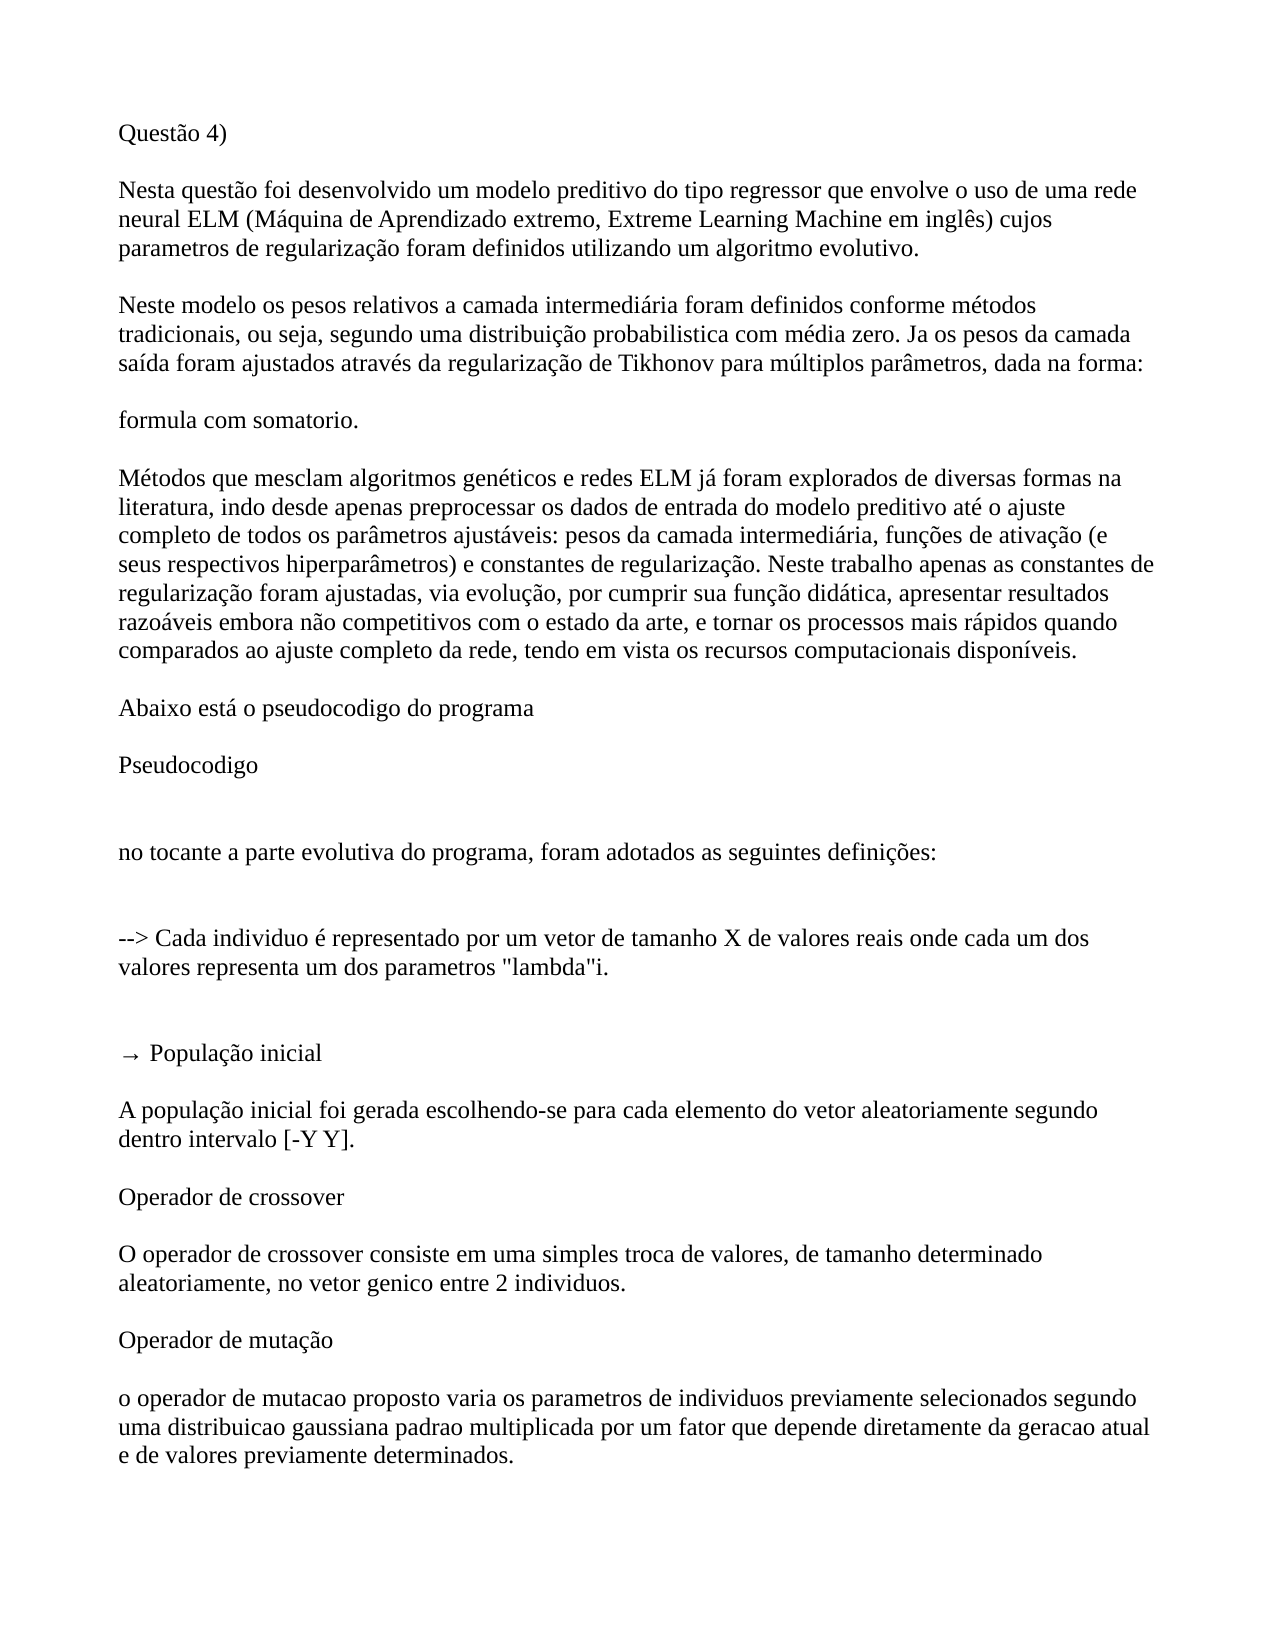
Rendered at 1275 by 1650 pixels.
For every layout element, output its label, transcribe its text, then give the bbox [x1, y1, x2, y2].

text Nesta questão foi desenvolvido um modelo preditivo do tipo regressor que envolve o uso de uma rede neural ELM (Máquina de Aprendizado extremo, Extreme Learning Machine em inglês) cujos parametros de regularização foram definidos utilizando um algoritmo evolutivo. [118, 176, 1157, 262]
text Operador de crossover [118, 1182, 1157, 1211]
text A população inicial foi gerada escolhendo-se para cada elemento do vetor aleatoriamente segundo dentro intervalo [-Y Y]. [118, 1096, 1157, 1153]
text Questão 4) [118, 118, 1157, 147]
text Pseudocodigo [118, 751, 1157, 779]
text Operador de mutação [118, 1326, 1157, 1354]
text O operador de crossover consiste em uma simples troca de valores, de tamanho determinado aleatoriamente, no vetor genico entre 2 individuos. [118, 1239, 1157, 1297]
text Métodos que mesclam algoritmos genéticos e redes ELM já foram explorados de diversas formas na literatura, indo desde apenas preprocessar os dados de entrada do modelo preditivo até o ajuste completo de todos os parâmetros ajustáveis: pesos da camada intermediária, funções de ativação (e seus respectivos hiperparâmetros) e constantes de regularização. Neste trabalho apenas as constantes de regularização foram ajustadas, via evolução, por cumprir sua função didática, apresentar resultados razoáveis embora não competitivos com o estado da arte, e tornar os processos mais rápidos quando comparados ao ajuste completo da rede, tendo em vista os recursos computacionais disponíveis. [118, 463, 1157, 664]
text Neste modelo os pesos relativos a camada intermediária foram definidos conforme métodos tradicionais, ou seja, segundo uma distribuição probabilistica com média zero. Ja os pesos da camada saída foram ajustados através da regularização de Tikhonov para múltiplos parâmetros, dada na forma: formula com somatorio. [118, 291, 1157, 434]
text --> Cada individuo é representado por um vetor de tamanho X de valores reais onde cada um dos valores representa um dos parametros "lambda"i. [118, 923, 1157, 981]
text Abaixo está o pseudocodigo do programa [118, 693, 1157, 722]
text no tocante a parte evolutiva do programa, foram adotados as seguintes definições: [118, 837, 1157, 866]
text o operador de mutacao proposto varia os parametros de individuos previamente selecionados segundo uma distribuicao gaussiana padrao multiplicada por um fator que depende diretamente da geracao atual e de valores previamente determinados. [118, 1383, 1157, 1469]
text → População inicial [118, 1038, 1157, 1067]
